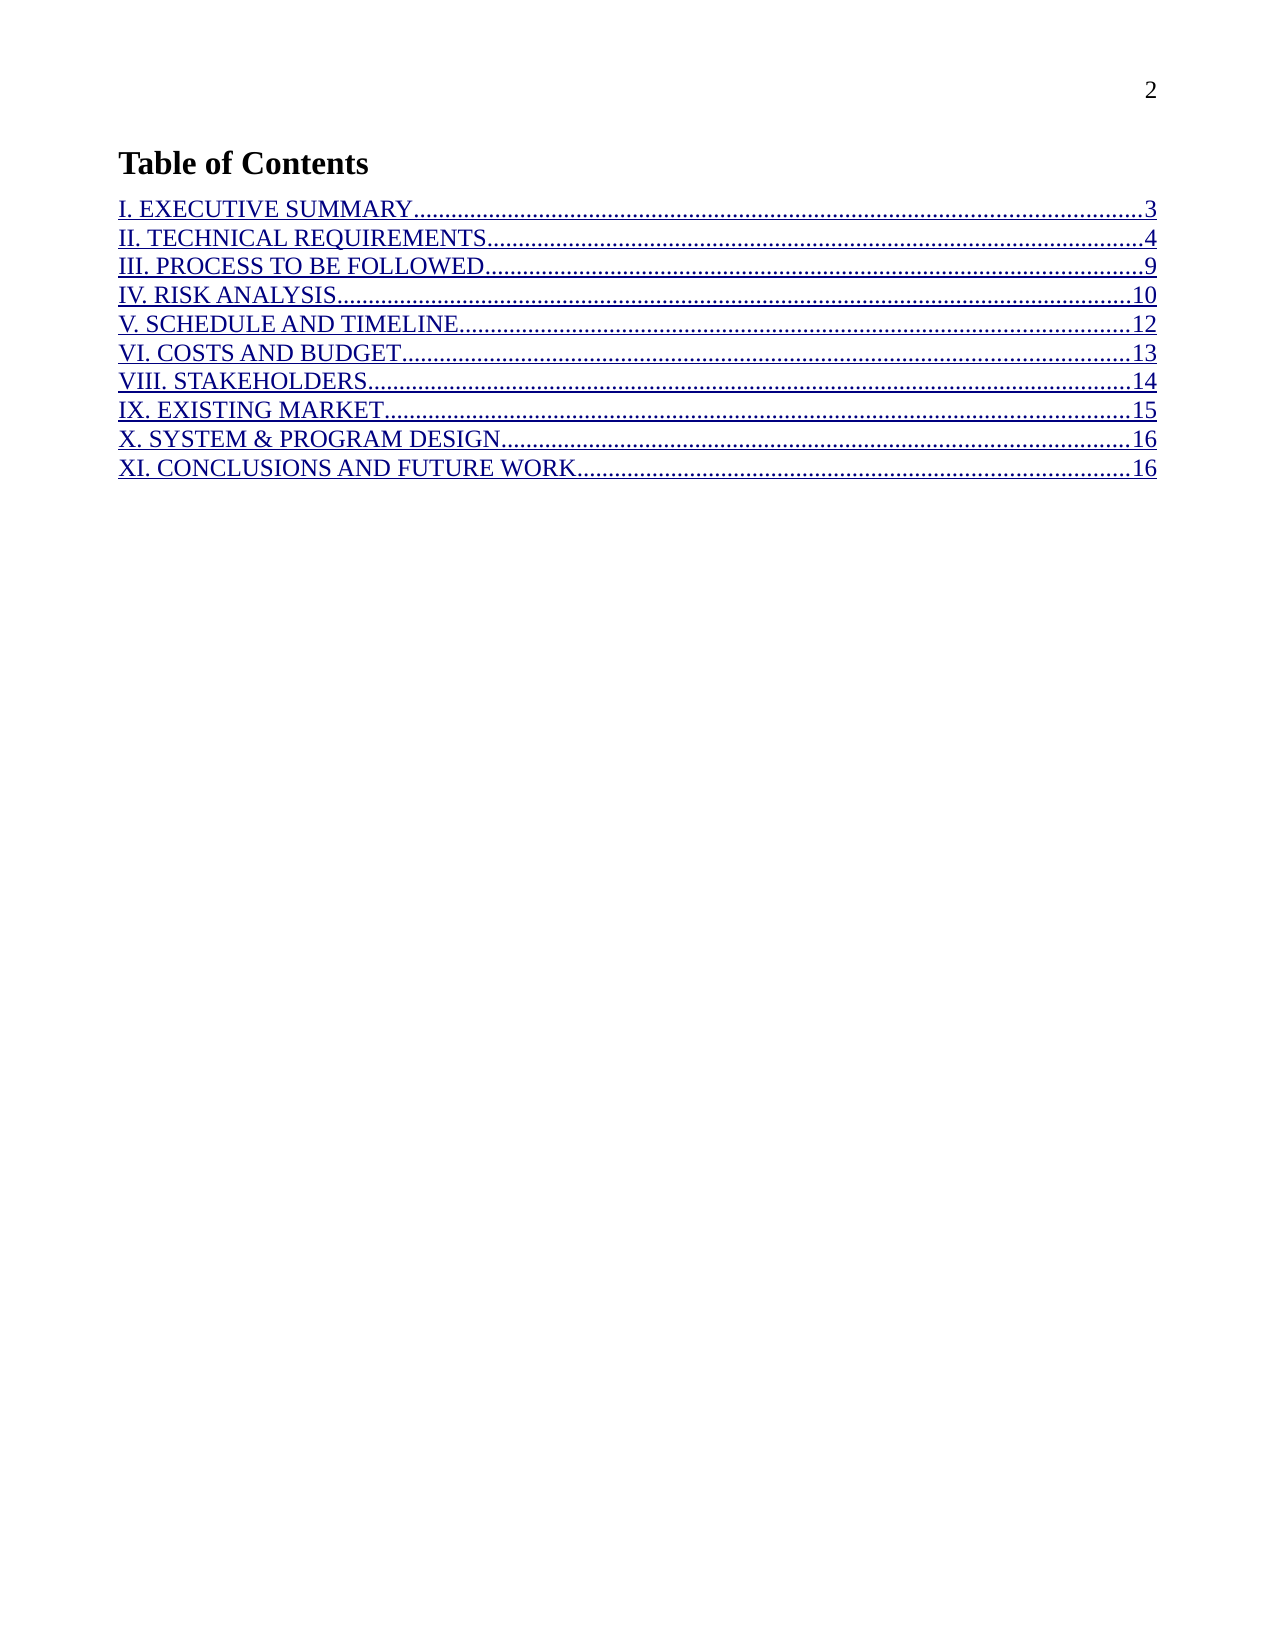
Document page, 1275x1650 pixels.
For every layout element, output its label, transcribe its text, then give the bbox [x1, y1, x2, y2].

text VI. COSTS AND BUDGET 13 [118, 338, 1157, 363]
text IX. EXISTING MARKET 15 [118, 395, 1157, 420]
text VIII. STAKEHOLDERS 14 [118, 366, 1157, 391]
text I. EXECUTIVE SUMMARY 3 [118, 194, 1157, 219]
text V. SCHEDULE AND TIMELINE 12 [118, 309, 1157, 334]
text III. PROCESS TO BE FOLLOWED 9 [118, 251, 1157, 276]
text IV. RISK ANALYSIS 10 [118, 280, 1157, 305]
text XI. CONCLUSIONS AND FUTURE WORK 16 [118, 453, 1157, 478]
subtitle Table of Contents [118, 143, 1157, 181]
text II. TECHNICAL REQUIREMENTS 4 [118, 223, 1157, 248]
text X. SYSTEM & PROGRAM DESIGN 16 [118, 424, 1157, 449]
